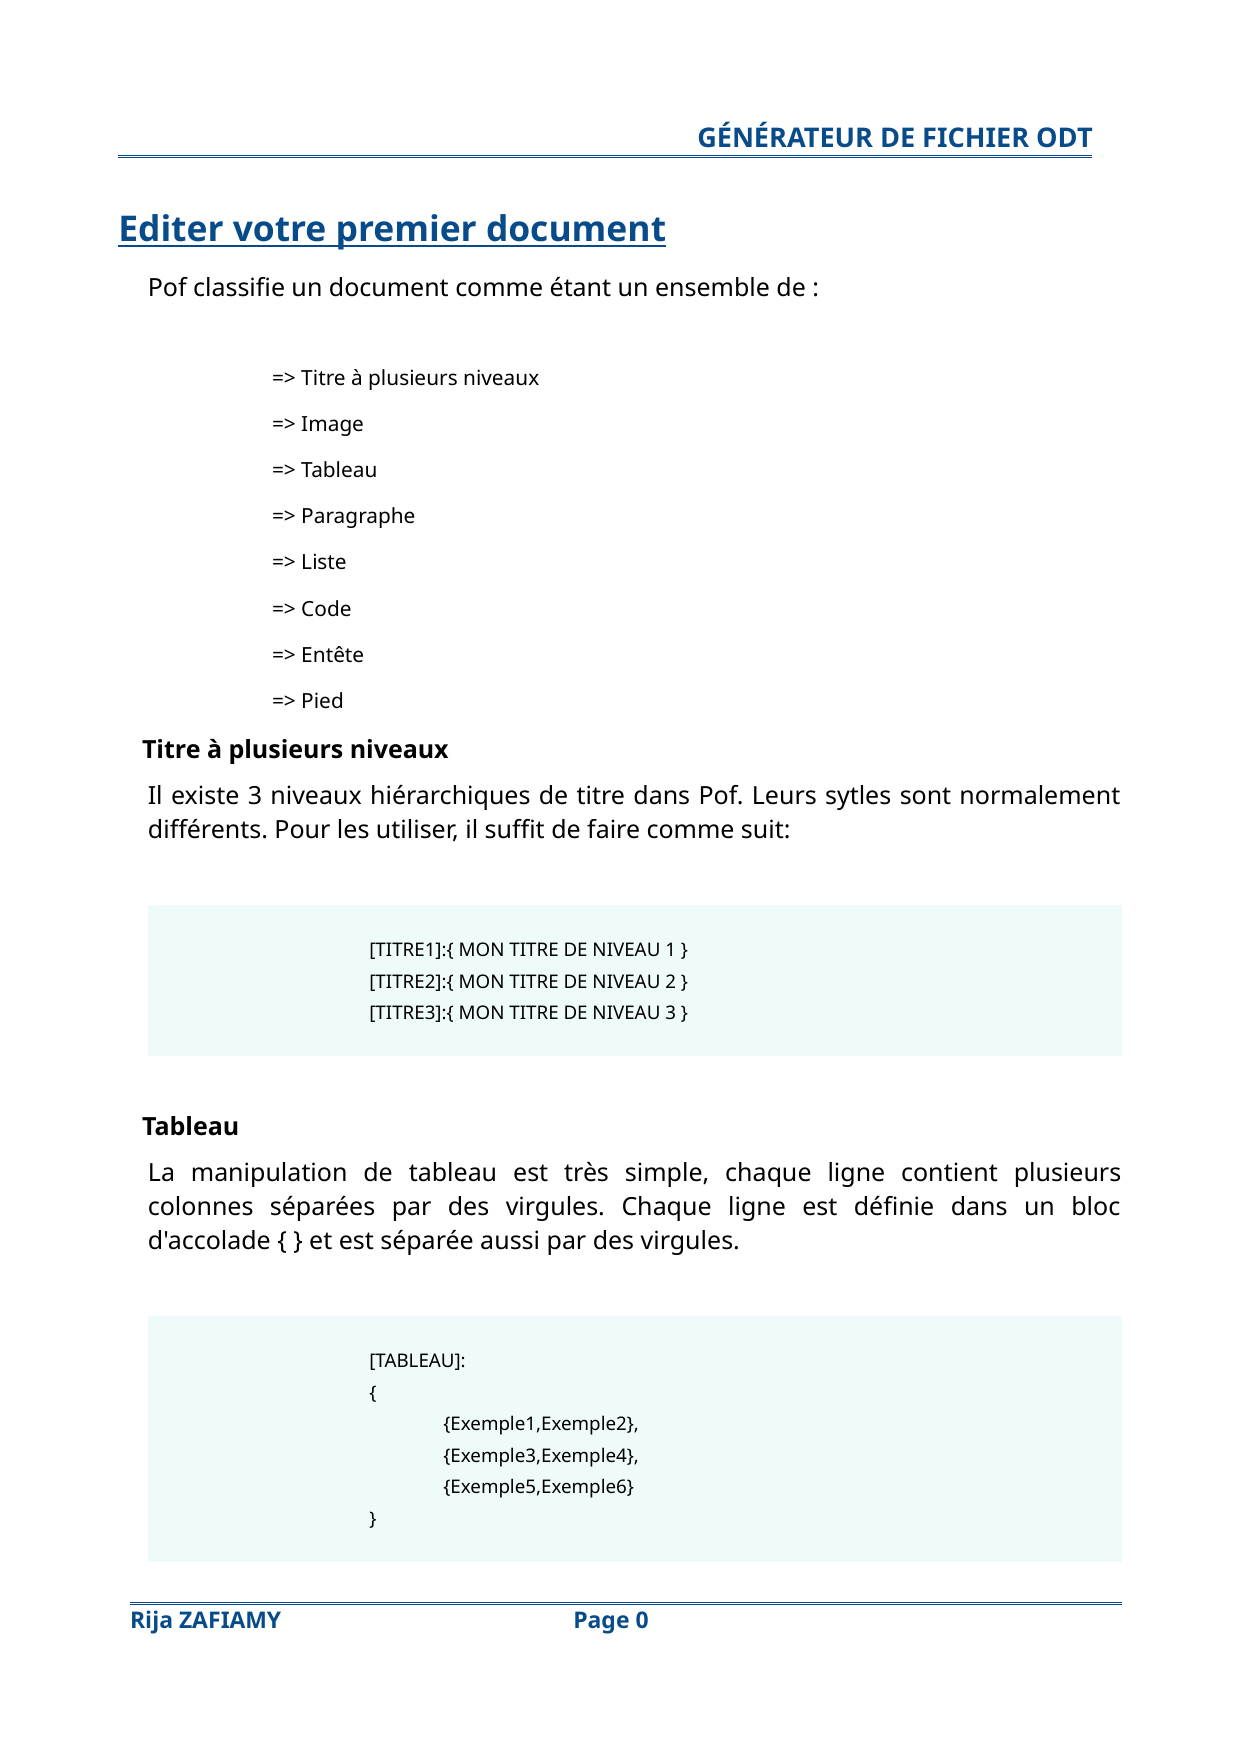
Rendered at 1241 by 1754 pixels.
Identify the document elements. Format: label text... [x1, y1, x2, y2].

list => Titre à plusieurs niveaux [124, 363, 1122, 391]
text } [148, 1505, 1122, 1530]
text {Exemple3,Exemple4}, [148, 1442, 1122, 1467]
text Pof classifie un document comme étant un ensemble de : [148, 270, 1122, 304]
text La manipulation de tableau est très simple, chaque ligne contient plusieurs colonnes séparées par des virgules. Chaque ligne est définie dans un bloc d'accolade { } et est séparée aussi par des virgules. [148, 1155, 1122, 1257]
text Titre à plusieurs niveaux [142, 732, 1122, 766]
list => Entête [124, 640, 1122, 668]
text Tableau [142, 1109, 1122, 1143]
list => Paragraphe [124, 501, 1122, 530]
text { [148, 1379, 1122, 1404]
text Il existe 3 niveaux hiérarchiques de titre dans Pof. Leurs sytles sont normalement différents. Pour les utiliser, il suffit de faire comme suit: [148, 778, 1122, 846]
list => Liste [124, 547, 1122, 576]
list => Code [124, 594, 1122, 622]
text {Exemple5,Exemple6} [148, 1473, 1122, 1499]
text [TITRE3]:{ MON TITRE DE NIVEAU 3 } [148, 999, 1122, 1025]
text [TABLEAU]: [148, 1347, 1122, 1373]
text {Exemple1,Exemple2}, [148, 1410, 1122, 1436]
text [TITRE1]:{ MON TITRE DE NIVEAU 1 } [148, 937, 1122, 962]
text [TITRE2]:{ MON TITRE DE NIVEAU 2 } [148, 968, 1122, 993]
list => Image [124, 409, 1122, 437]
list => Tableau [124, 455, 1122, 484]
list => Pied [124, 686, 1122, 714]
text Editer votre premier document [118, 204, 1122, 252]
